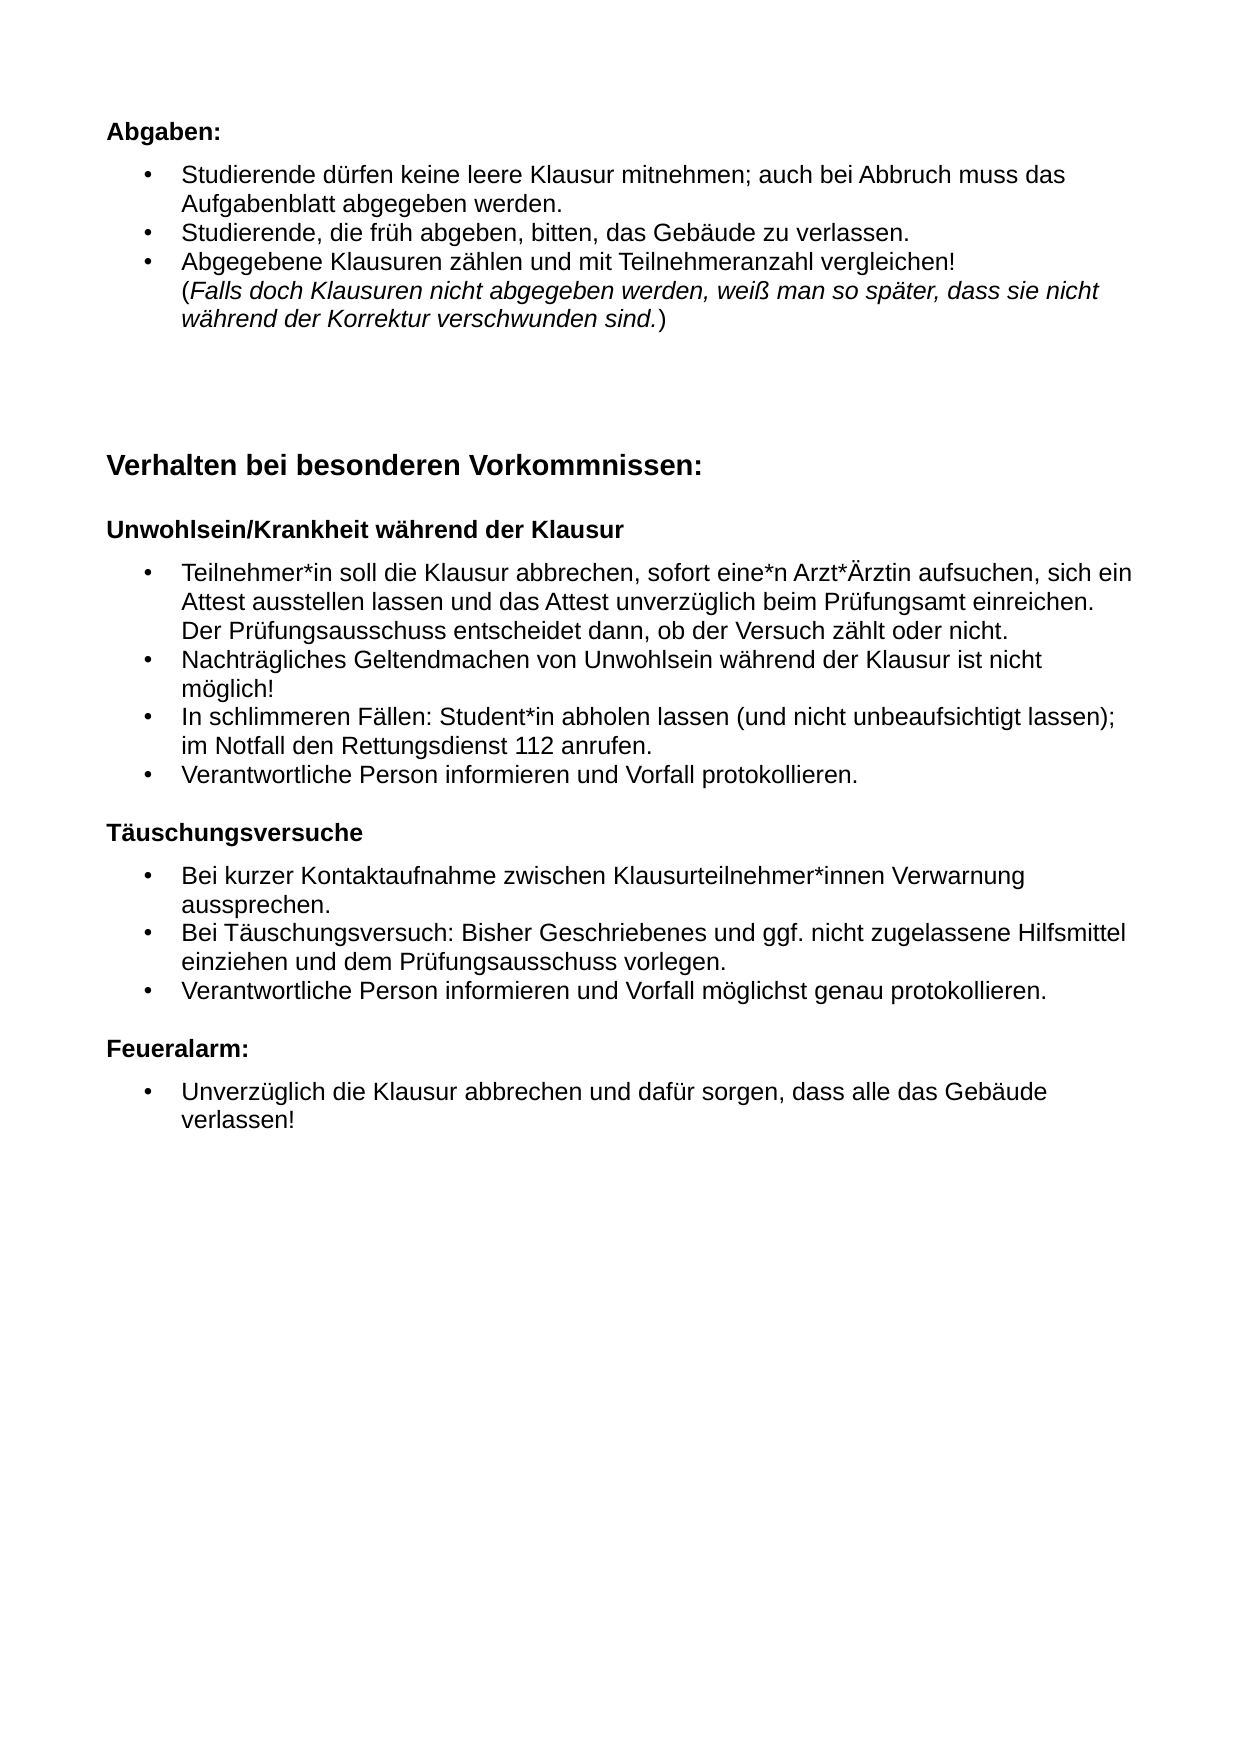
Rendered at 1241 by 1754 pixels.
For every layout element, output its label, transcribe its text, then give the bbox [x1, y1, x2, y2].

list Abgegebene Klausuren zählen und mit Teilnehmeranzahl vergleichen! [144, 247, 1134, 276]
text Unwohlsein/Krankheit während der Klausur [106, 515, 1134, 544]
text Verhalten bei besonderen Vorkommnissen: [106, 448, 1134, 482]
list Bei kurzer Kontaktaufnahme zwischen Klausurteilnehmer*innen Verwarnung aussprechen. [144, 861, 1134, 918]
list (Falls doch Klausuren nicht abgegeben werden, weiß man so später, dass sie nicht während der Korrektur verschwunden sind.) [144, 276, 1134, 333]
list Teilnehmer*in soll die Klausur abbrechen, sofort eine*n Arzt*Ärztin aufsuchen, sich ein Attest ausstellen lassen und das Attest unverzüglich beim Prüfungsamt einreichen. Der Prüfungsausschuss entscheidet dann, ob der Versuch zählt oder nicht. [144, 558, 1134, 645]
text Abgaben: [106, 117, 1134, 146]
text Feueralarm: [106, 1033, 1134, 1062]
text Täuschungsversuche [106, 818, 1134, 846]
list Nachträgliches Geltendmachen von Unwohlsein während der Klausur ist nicht möglich! [144, 645, 1134, 702]
list Verantwortliche Person informieren und Vorfall möglichst genau protokollieren. [144, 976, 1134, 1005]
list Unverzüglich die Klausur abbrechen und dafür sorgen, dass alle das Gebäude verlassen! [144, 1077, 1134, 1134]
list Studierende, die früh abgeben, bitten, das Gebäude zu verlassen. [144, 218, 1134, 247]
list Bei Täuschungsversuch: Bisher Geschriebenes und ggf. nicht zugelassene Hilfsmittel einziehen und dem Prüfungsausschuss vorlegen. [144, 918, 1134, 976]
list In schlimmeren Fällen: Student*in abholen lassen (und nicht unbeaufsichtigt lassen); im Notfall den Rettungsdienst 112 anrufen. [144, 702, 1134, 760]
list Studierende dürfen keine leere Klausur mitnehmen; auch bei Abbruch muss das Aufgabenblatt abgegeben werden. [144, 160, 1134, 218]
list Verantwortliche Person informieren und Vorfall protokollieren. [144, 760, 1134, 789]
